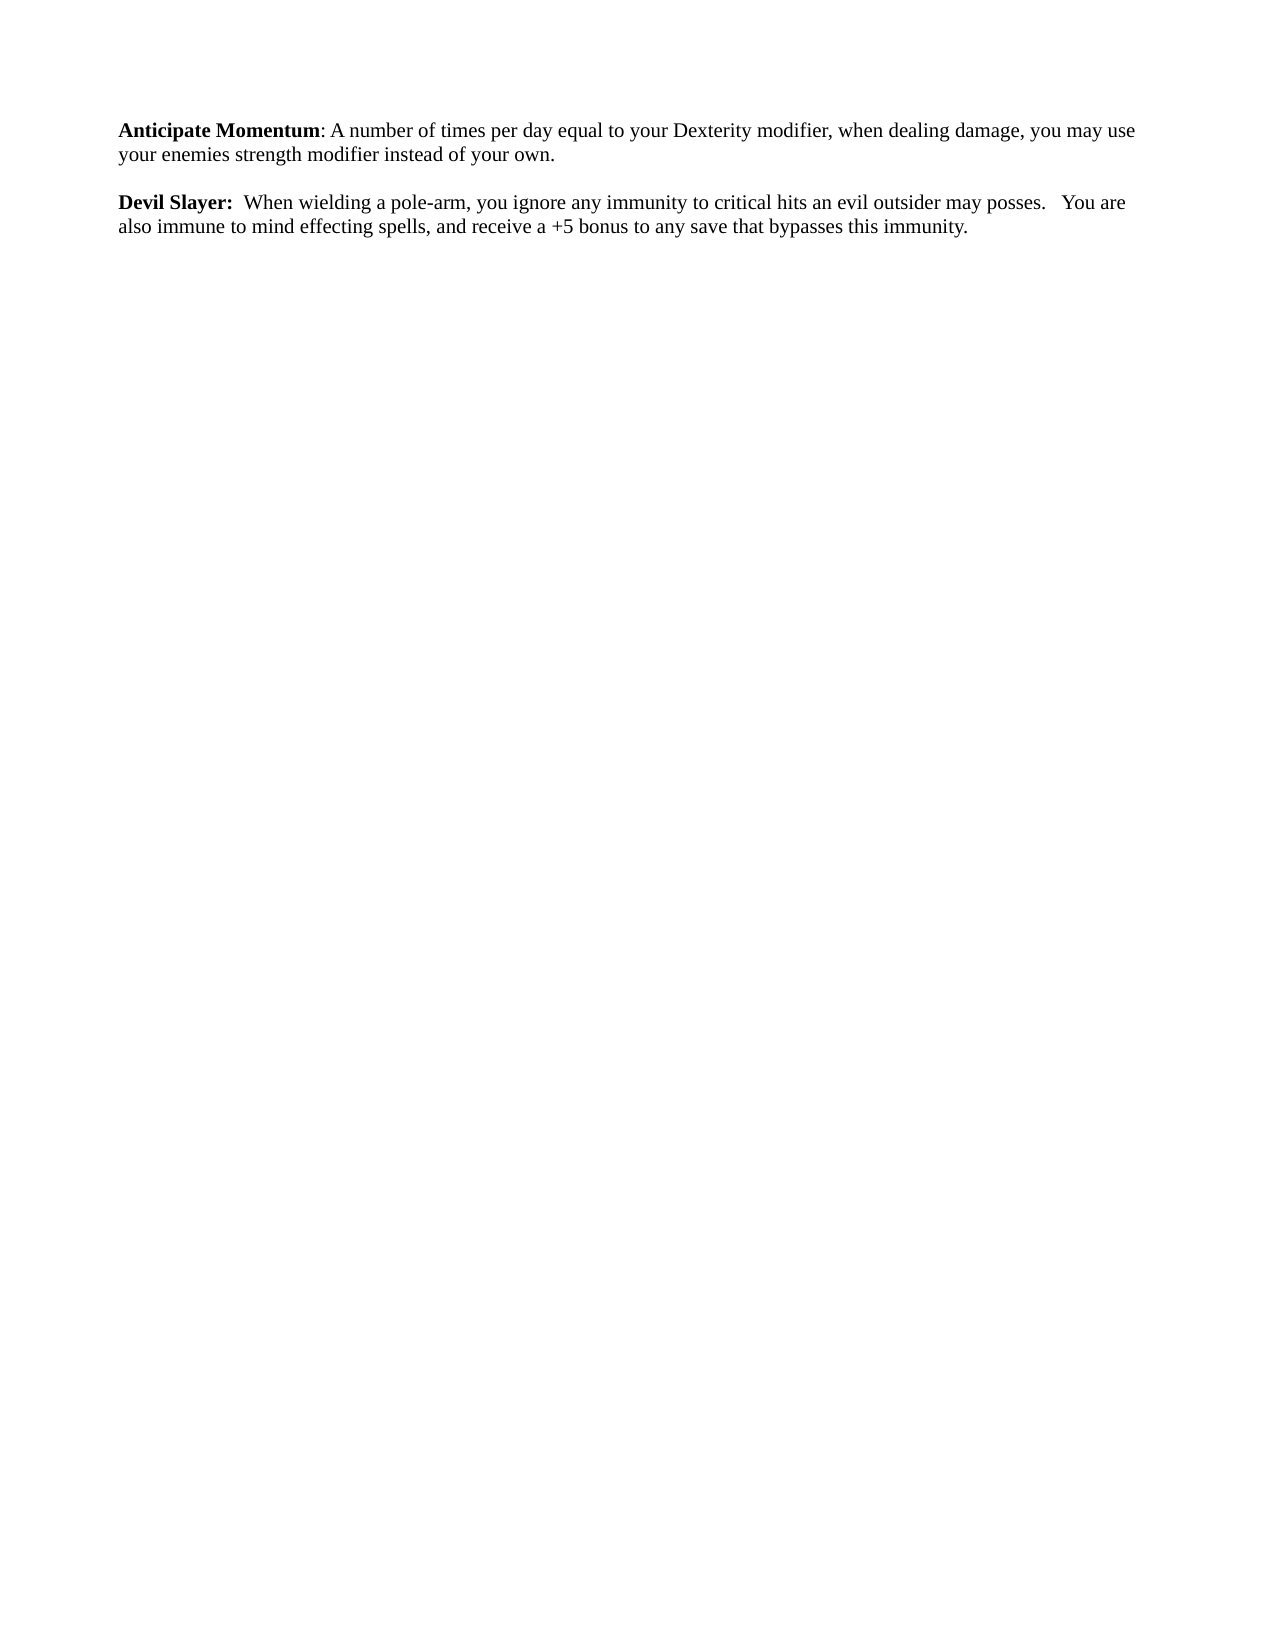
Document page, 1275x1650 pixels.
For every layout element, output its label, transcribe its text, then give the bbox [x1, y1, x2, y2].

text Anticipate Momentum: A number of times per day equal to your Dexterity modifier, when dealing damage, you may use your enemies strength modifier instead of your own. [118, 118, 1157, 166]
text Devil Slayer: When wielding a pole-arm, you ignore any immunity to critical hits an evil outsider may posses. You are also immune to mind effecting spells, and receive a +5 bonus to any save that bypasses this immunity. [118, 190, 1157, 238]
